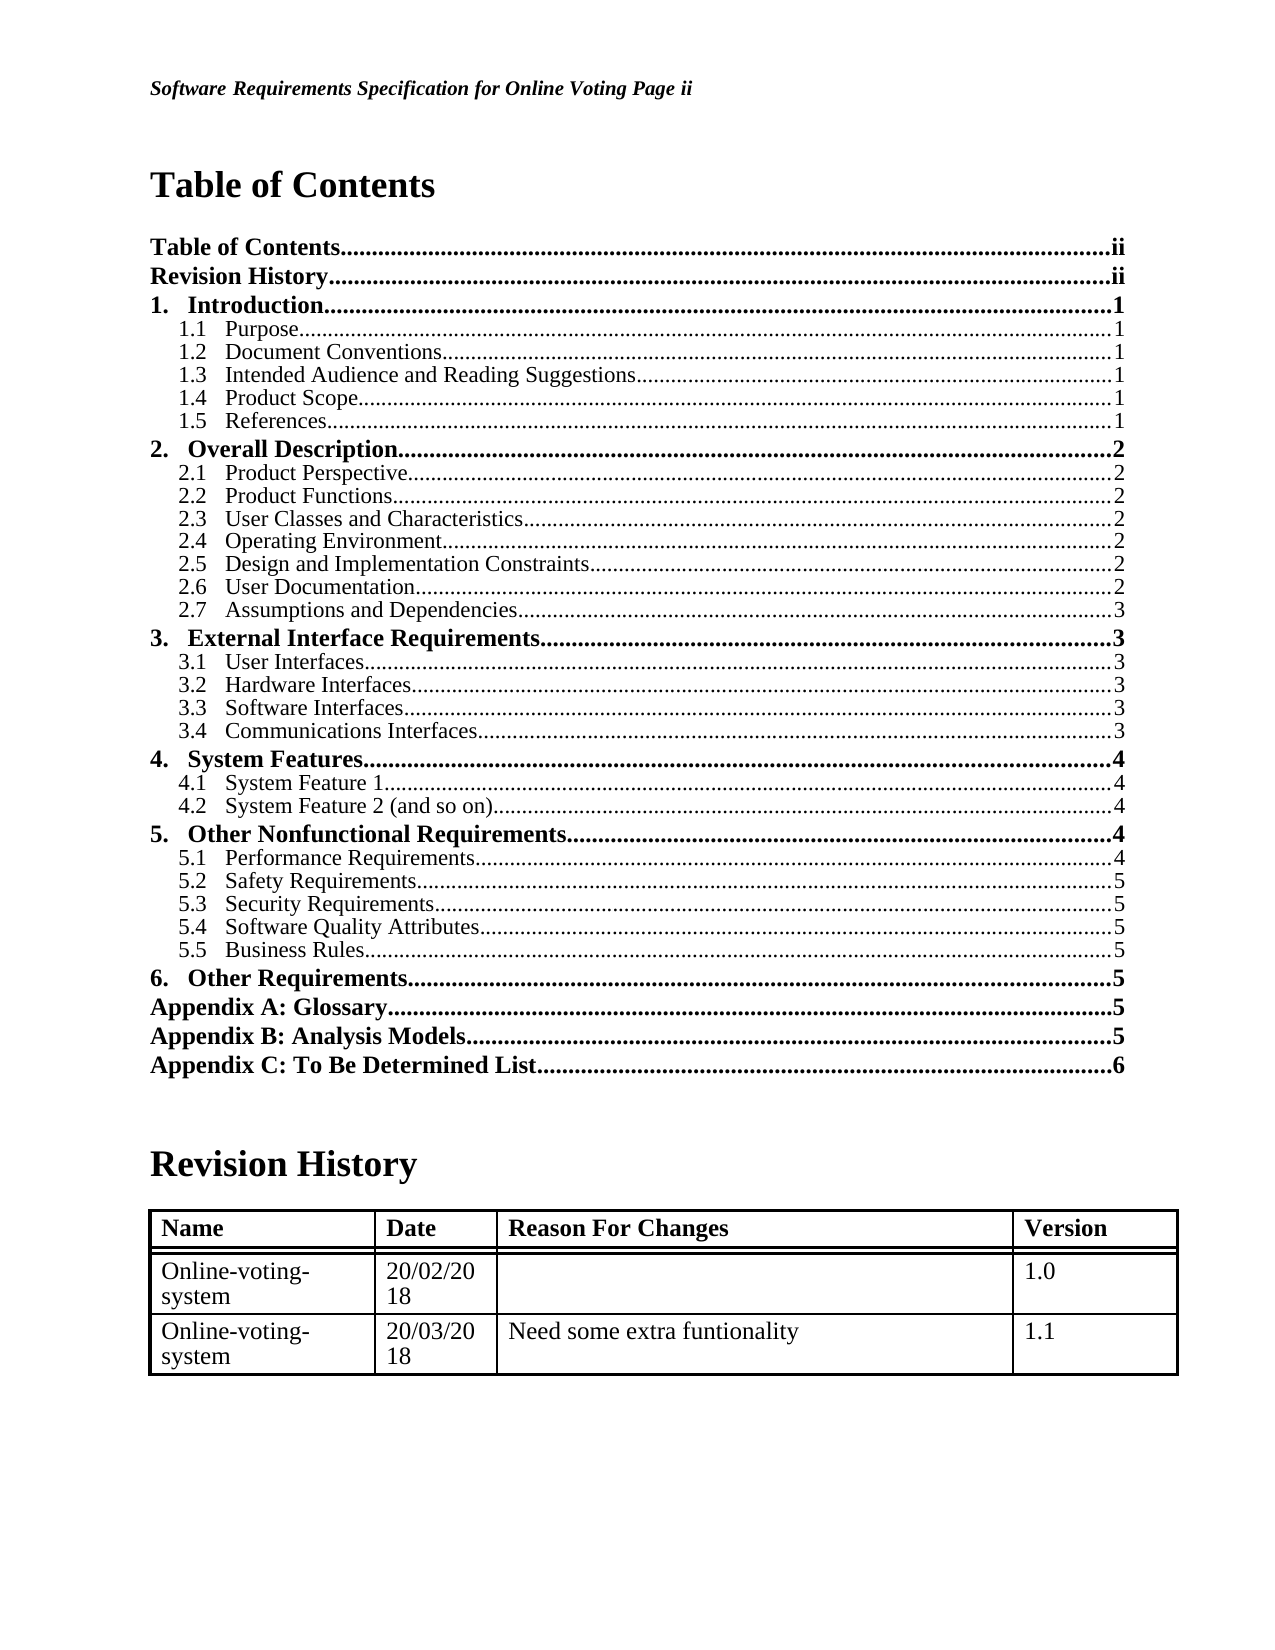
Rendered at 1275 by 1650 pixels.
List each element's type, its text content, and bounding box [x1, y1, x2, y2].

text 2.6 User Documentation 2 [178, 576, 1125, 599]
text 3.2 Hardware Interfaces 3 [178, 674, 1125, 697]
text 1.1 Purpose 1 [178, 318, 1125, 341]
table_header Version [1014, 1212, 1176, 1246]
text 5.2 Safety Requirements 5 [178, 870, 1125, 893]
text 5.4 Software Quality Attributes 5 [178, 916, 1125, 939]
text 3.1 User Interfaces 3 [178, 651, 1125, 674]
text Revision History ii [150, 266, 1125, 289]
text 4.2 System Feature 2 (and so on) 4 [178, 795, 1125, 818]
text 6. Other Requirements 5 [150, 968, 1125, 991]
table_cell [498, 1255, 1012, 1313]
text 2.5 Design and Implementation Constraints 2 [178, 553, 1125, 576]
text 2.4 Operating Environment 2 [178, 531, 1125, 553]
text 2.2 Product Functions 2 [178, 485, 1125, 508]
table_header Date [376, 1212, 496, 1246]
text 5. Other Nonfunctional Requirements 4 [150, 824, 1125, 847]
table_cell 1.1 [1014, 1315, 1176, 1373]
text 5.3 Security Requirements 5 [178, 893, 1125, 916]
text 1.3 Intended Audience and Reading Suggestions 1 [178, 364, 1125, 387]
text 1. Introduction 1 [150, 295, 1125, 318]
table_header Name [152, 1212, 374, 1246]
table_cell 20/03/2018 [376, 1315, 496, 1373]
table_cell Online-voting-system [152, 1315, 374, 1373]
text 2. Overall Description 2 [150, 439, 1125, 462]
text 5.1 Performance Requirements 4 [178, 847, 1125, 870]
text 3. External Interface Requirements 3 [150, 628, 1125, 651]
table_cell 1.0 [1014, 1255, 1176, 1313]
text 2.3 User Classes and Characteristics 2 [178, 508, 1125, 531]
table_cell Need some extra funtionality [498, 1315, 1012, 1373]
text Table of Contents [150, 162, 1125, 206]
text Appendix A: Glossary 5 [150, 997, 1125, 1020]
text Revision History [150, 1141, 1125, 1184]
text 2.1 Product Perspective 2 [178, 462, 1125, 485]
text 4.1 System Feature 1 4 [178, 772, 1125, 795]
text Appendix C: To Be Determined List 6 [150, 1056, 1125, 1078]
table_header Reason For Changes [498, 1212, 1012, 1246]
text 5.5 Business Rules 5 [178, 939, 1125, 962]
text 4. System Features 4 [150, 749, 1125, 772]
text Table of Contents ii [150, 237, 1125, 260]
text 3.3 Software Interfaces 3 [178, 697, 1125, 720]
text 1.2 Document Conventions 1 [178, 341, 1125, 364]
text 2.7 Assumptions and Dependencies 3 [178, 599, 1125, 622]
text 1.5 References 1 [178, 410, 1125, 433]
table_cell Online-voting-system [152, 1255, 374, 1313]
table_cell 20/02/2018 [376, 1255, 496, 1313]
text 3.4 Communications Interfaces 3 [178, 720, 1125, 743]
text 1.4 Product Scope 1 [178, 387, 1125, 410]
text Appendix B: Analysis Models 5 [150, 1026, 1125, 1049]
